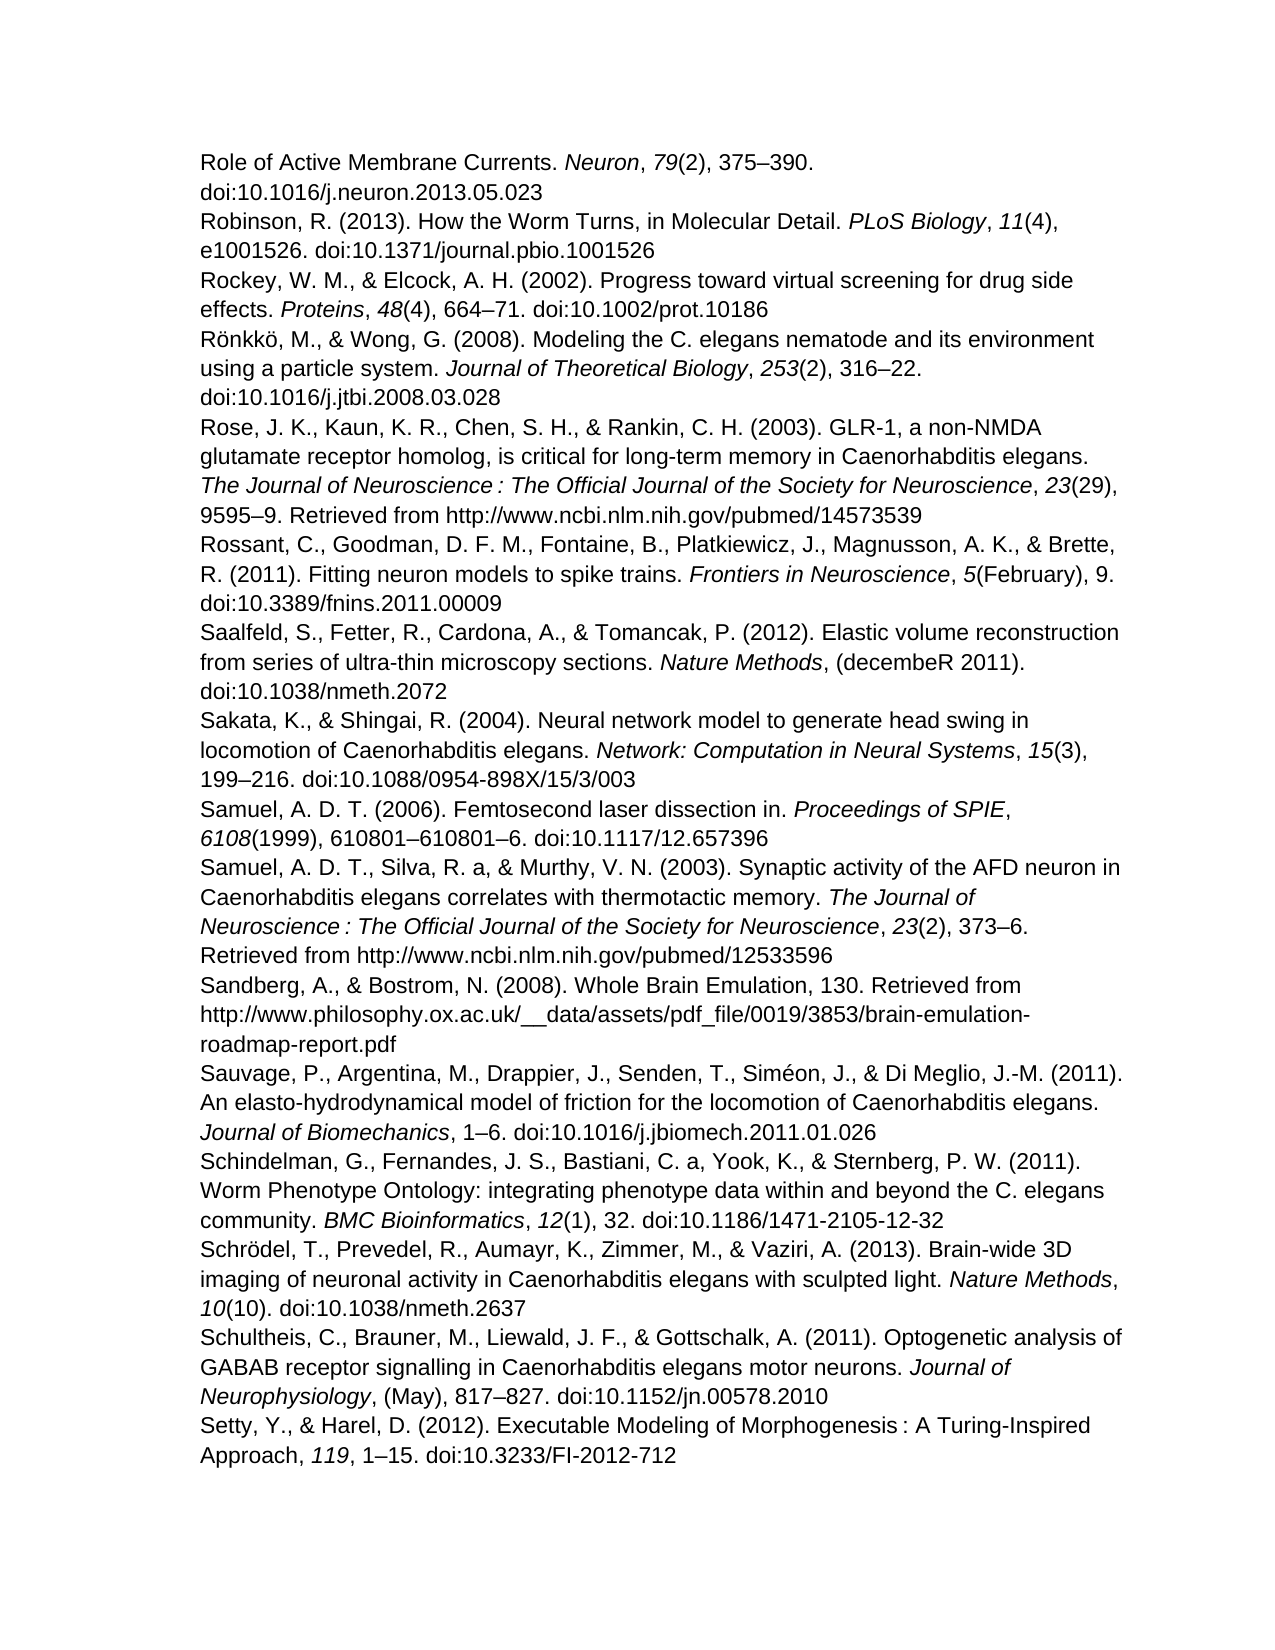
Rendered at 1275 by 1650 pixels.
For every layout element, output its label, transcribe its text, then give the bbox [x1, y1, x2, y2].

text Rönkkö, M., & Wong, G. (2008). Modeling the C. elegans nematode and its environment using a particle system. Journal of Theoretical Biology, 253(2), 316–22. doi:10.1016/j.jtbi.2008.03.028 [200, 326, 1125, 411]
text Role of Active Membrane Currents. Neuron, 79(2), 375–390. doi:10.1016/j.neuron.2013.05.023 [200, 150, 1125, 205]
text Robinson, R. (2013). How the Worm Turns, in Molecular Detail. PLoS Biology, 11(4), e1001526. doi:10.1371/journal.pbio.1001526 [200, 209, 1125, 264]
text Samuel, A. D. T., Silva, R. a, & Murthy, V. N. (2003). Synaptic activity of the AFD neuron in Caenorhabditis elegans correlates with thermotactic memory. The Journal of Neuroscience : The Official Journal of the Society for Neuroscience, 23(2), 373–6. Retrieved from http://www.ncbi.nlm.nih.gov/pubmed/12533596 [200, 855, 1125, 969]
text Schrödel, T., Prevedel, R., Aumayr, K., Zimmer, M., & Vaziri, A. (2013). Brain-wide 3D imaging of neuronal activity in Caenorhabditis elegans with sculpted light. Nature Methods, 10(10). doi:10.1038/nmeth.2637 [200, 1237, 1125, 1321]
text Rose, J. K., Kaun, K. R., Chen, S. H., & Rankin, C. H. (2003). GLR-1, a non-NMDA glutamate receptor homolog, is critical for long-term memory in Caenorhabditis elegans. The Journal of Neuroscience : The Official Journal of the Society for Neuroscience, 23(29), 9595–9. Retrieved from http://www.ncbi.nlm.nih.gov/pubmed/14573539 [200, 414, 1125, 528]
text Rossant, C., Goodman, D. F. M., Fontaine, B., Platkiewicz, J., Magnusson, A. K., & Brette, R. (2011). Fitting neuron models to spike trains. Frontiers in Neuroscience, 5(February), 9. doi:10.3389/fnins.2011.00009 [200, 532, 1125, 616]
text Schultheis, C., Brauner, M., Liewald, J. F., & Gottschalk, A. (2011). Optogenetic analysis of GABAB receptor signalling in Caenorhabditis elegans motor neurons. Journal of Neurophysiology, (May), 817–827. doi:10.1152/jn.00578.2010 [200, 1325, 1125, 1409]
text Sakata, K., & Shingai, R. (2004). Neural network model to generate head swing in locomotion of Caenorhabditis elegans. Network: Computation in Neural Systems, 15(3), 199–216. doi:10.1088/0954-898X/15/3/003 [200, 708, 1125, 792]
text Samuel, A. D. T. (2006). Femtosecond laser dissection in. Proceedings of SPIE, 6108(1999), 610801–610801–6. doi:10.1117/12.657396 [200, 796, 1125, 851]
text Sauvage, P., Argentina, M., Drappier, J., Senden, T., Siméon, J., & Di Meglio, J.-M. (2011). An elasto-hydrodynamical model of friction for the locomotion of Caenorhabditis elegans. Journal of Biomechanics, 1–6. doi:10.1016/j.jbiomech.2011.01.026 [200, 1061, 1125, 1145]
text Sandberg, A., & Bostrom, N. (2008). Whole Brain Emulation, 130. Retrieved from http://www.philosophy.ox.ac.uk/__data/assets/pdf_file/0019/3853/brain-emulation-roadmap-report.pdf [200, 972, 1125, 1057]
text Saalfeld, S., Fetter, R., Cardona, A., & Tomancak, P. (2012). Elastic volume reconstruction from series of ultra-thin microscopy sections. Nature Methods, (decembeR 2011). doi:10.1038/nmeth.2072 [200, 620, 1125, 704]
text Schindelman, G., Fernandes, J. S., Bastiani, C. a, Yook, K., & Sternberg, P. W. (2011). Worm Phenotype Ontology: integrating phenotype data within and beyond the C. elegans community. BMC Bioinformatics, 12(1), 32. doi:10.1186/1471-2105-12-32 [200, 1149, 1125, 1233]
text Setty, Y., & Harel, D. (2012). Executable Modeling of Morphogenesis : A Turing-Inspired Approach, 119, 1–15. doi:10.3233/FI-2012-712 [200, 1413, 1125, 1468]
text Rockey, W. M., & Elcock, A. H. (2002). Progress toward virtual screening for drug side effects. Proteins, 48(4), 664–71. doi:10.1002/prot.10186 [200, 267, 1125, 322]
